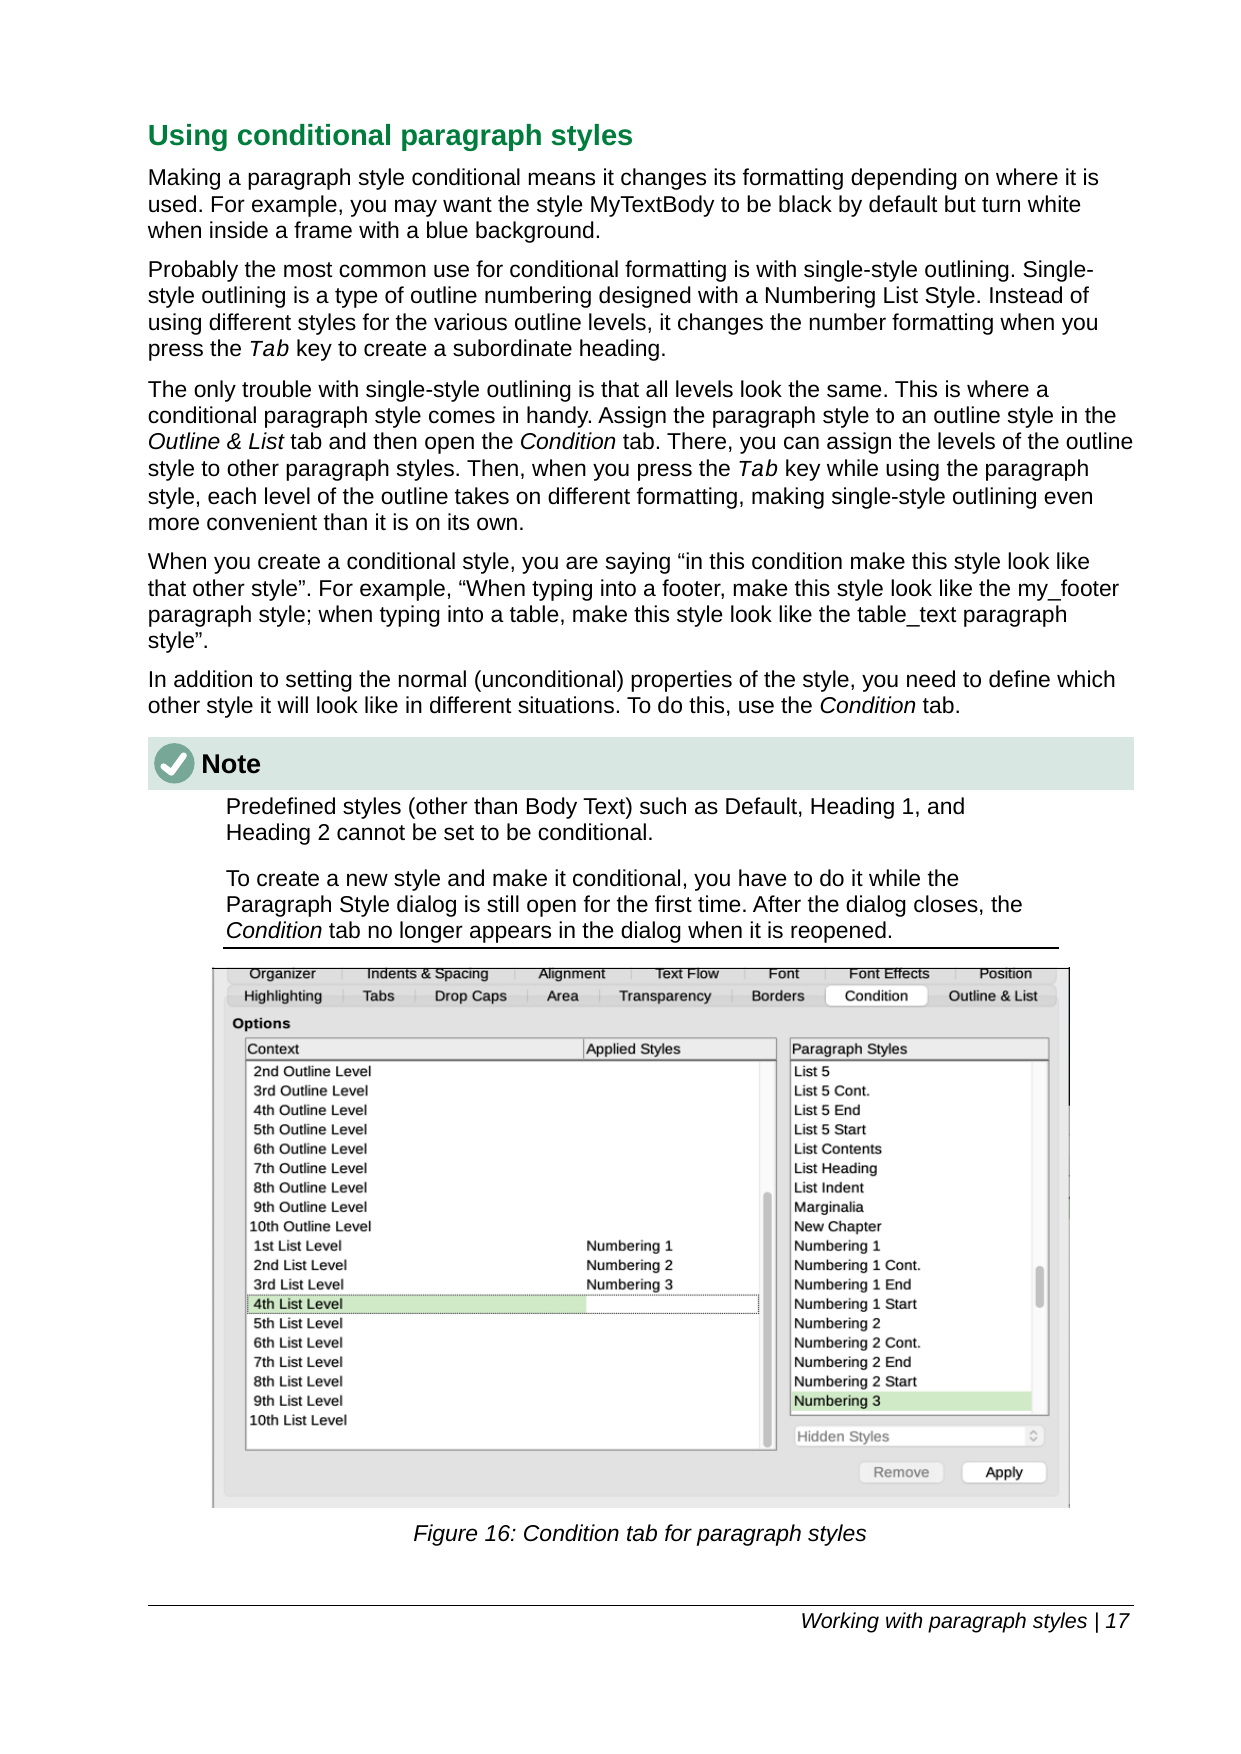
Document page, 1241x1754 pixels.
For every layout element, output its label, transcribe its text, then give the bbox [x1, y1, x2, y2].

text Predefined styles (other than Body Text) such as Default, Heading 1, and Heading 2 cannot be set to be conditional. [223, 790, 1059, 846]
picture [211, 969, 1070, 1508]
text Probably the most common use for conditional formatting is with single-style outlining. Single-style outlining is a type of outline numbering designed with a Numbering List Style. Instead of using different styles for the various outline levels, it changes the number formatting when you press the Tab key to create a subordinate heading. [148, 256, 1134, 363]
subtitle Using conditional paragraph styles [148, 118, 1134, 152]
text To create a new style and make it conditional, you have to do it while the Paragraph Style dialog is still open for the first time. After the dialog closes, the Condition tab no longer appears in the dialog when it is reopened. [223, 861, 1059, 947]
text Making a paragraph style conditional means it changes its formatting depending on where it is used. For example, you may want the style MyTextBody to be black by default but turn white when inside a frame with a blue background. [148, 164, 1134, 243]
text When you create a conditional style, you are saying “in this condition make this style look like that other style”. For example, “When typing into a footer, make this style look like the my_footer paragraph style; when typing into a table, make this style look like the table_text paragraph style”. [148, 548, 1134, 654]
text Figure 16: Condition tab for paragraph styles [208, 1520, 1073, 1547]
subtitle Note [148, 737, 1134, 790]
text The only trouble with single-style outlining is that all levels look the same. This is where a conditional paragraph style comes in handy. Assign the paragraph style to an outline style in the Outline & List tab and then open the Condition tab. There, you can assign the levels of the outline style to other paragraph styles. Then, when you press the Tab key while using the paragraph style, each level of the outline takes on different formatting, making single-style outlining even more convenient than it is on its own. [148, 376, 1134, 536]
text In addition to setting the normal (unconditional) properties of the style, you need to define which other style it will look like in different situations. To do this, use the Condition tab. [148, 666, 1134, 719]
